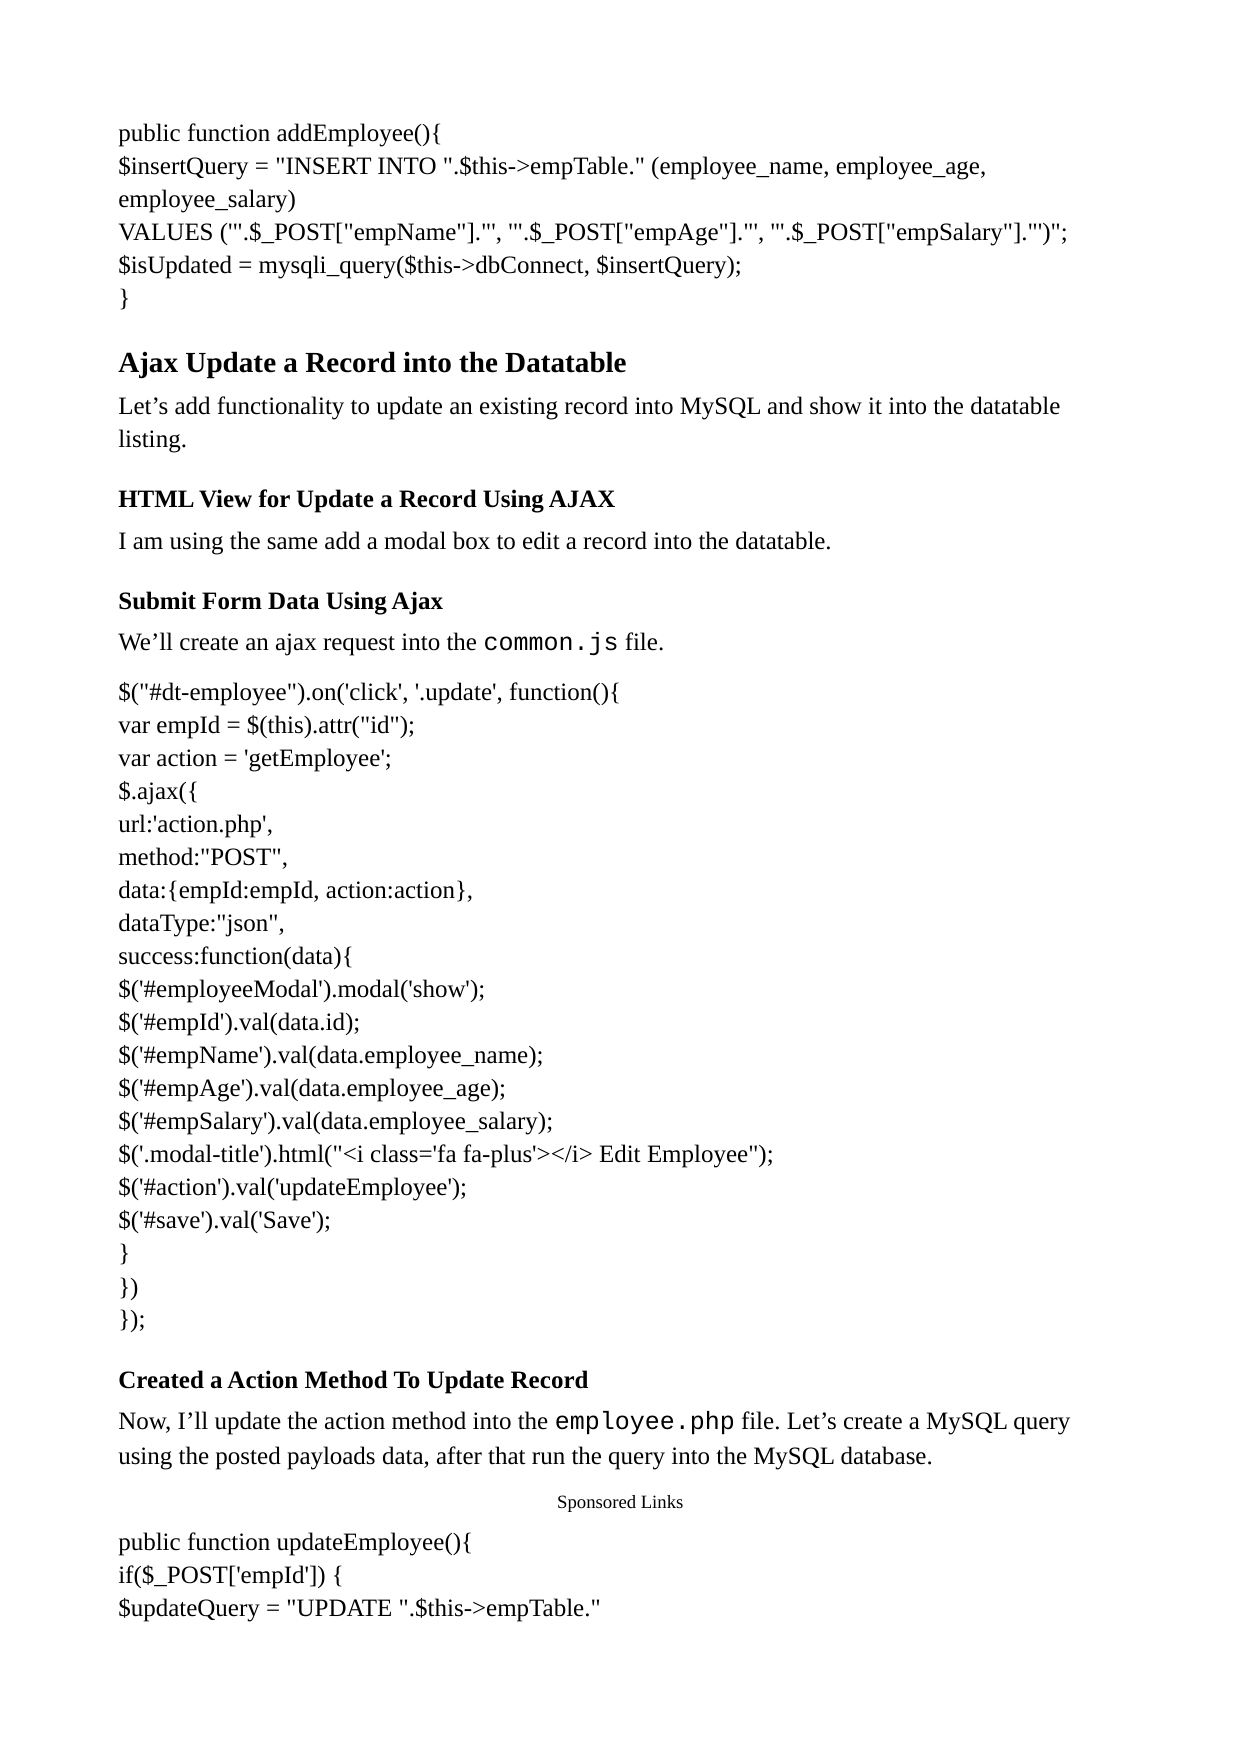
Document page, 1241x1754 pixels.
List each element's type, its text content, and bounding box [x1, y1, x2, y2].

subtitle Submit Form Data Using Ajax [118, 586, 1122, 615]
text }); [118, 1304, 1122, 1333]
subtitle Created a Action Method To Update Record [118, 1365, 1122, 1393]
subtitle Ajax Update a Record into the Datatable [118, 345, 1122, 379]
text VALUES ('".$_POST["empName"]."', '".$_POST["empAge"]."', '".$_POST["empSalary"]."')"; [118, 217, 1122, 246]
text $('#empName').val(data.employee_name); [118, 1040, 1122, 1069]
text $('#empSalary').val(data.employee_salary); [118, 1106, 1122, 1135]
text $isUpdated = mysqli_query($this->dbConnect, $insertQuery); [118, 250, 1122, 279]
text Let’s add functionality to update an existing record into MySQL and show it into the datatable listing. [118, 391, 1122, 453]
text We’ll create an ajax request into the common.js file. [118, 627, 1122, 658]
text Sponsored Links [118, 1489, 1122, 1512]
text $updateQuery = "UPDATE ".$this->empTable." [118, 1593, 1122, 1621]
text $insertQuery = "INSERT INTO ".$this->empTable." (employee_name, employee_age, employee_salary) [118, 151, 1122, 213]
text url:'action.php', [118, 809, 1122, 838]
text } [118, 283, 1122, 312]
text var action = 'getEmployee'; [118, 743, 1122, 772]
text if($_POST['empId']) { [118, 1560, 1122, 1588]
text var empId = $(this).attr("id"); [118, 710, 1122, 739]
text $('#save').val('Save'); [118, 1206, 1122, 1234]
text dataType:"json", [118, 908, 1122, 937]
text $('#empId').val(data.id); [118, 1007, 1122, 1036]
text $("#dt-employee").on('click', '.update', function(){ [118, 677, 1122, 706]
text method:"POST", [118, 842, 1122, 871]
text $('#employeeModal').modal('show'); [118, 974, 1122, 1003]
text data:{empId:empId, action:action}, [118, 875, 1122, 904]
text success:function(data){ [118, 941, 1122, 970]
text public function updateEmployee(){ [118, 1527, 1122, 1555]
text $('#empAge').val(data.employee_age); [118, 1073, 1122, 1102]
text public function addEmployee(){ [118, 118, 1122, 147]
text $('.modal-title').html("<i class='fa fa-plus'></i> Edit Employee"); [118, 1139, 1122, 1168]
text I am using the same add a modal box to edit a record into the datatable. [118, 526, 1122, 554]
text $('#action').val('updateEmployee'); [118, 1172, 1122, 1201]
text } [118, 1238, 1122, 1267]
text $.ajax({ [118, 776, 1122, 805]
text }) [118, 1272, 1122, 1300]
subtitle HTML View for Update a Record Using AJAX [118, 484, 1122, 513]
text Now, I’ll update the action method into the employee.php file. Let’s create a MySQL query using the posted payloads data, after that run the query into the MySQL database. [118, 1406, 1122, 1470]
